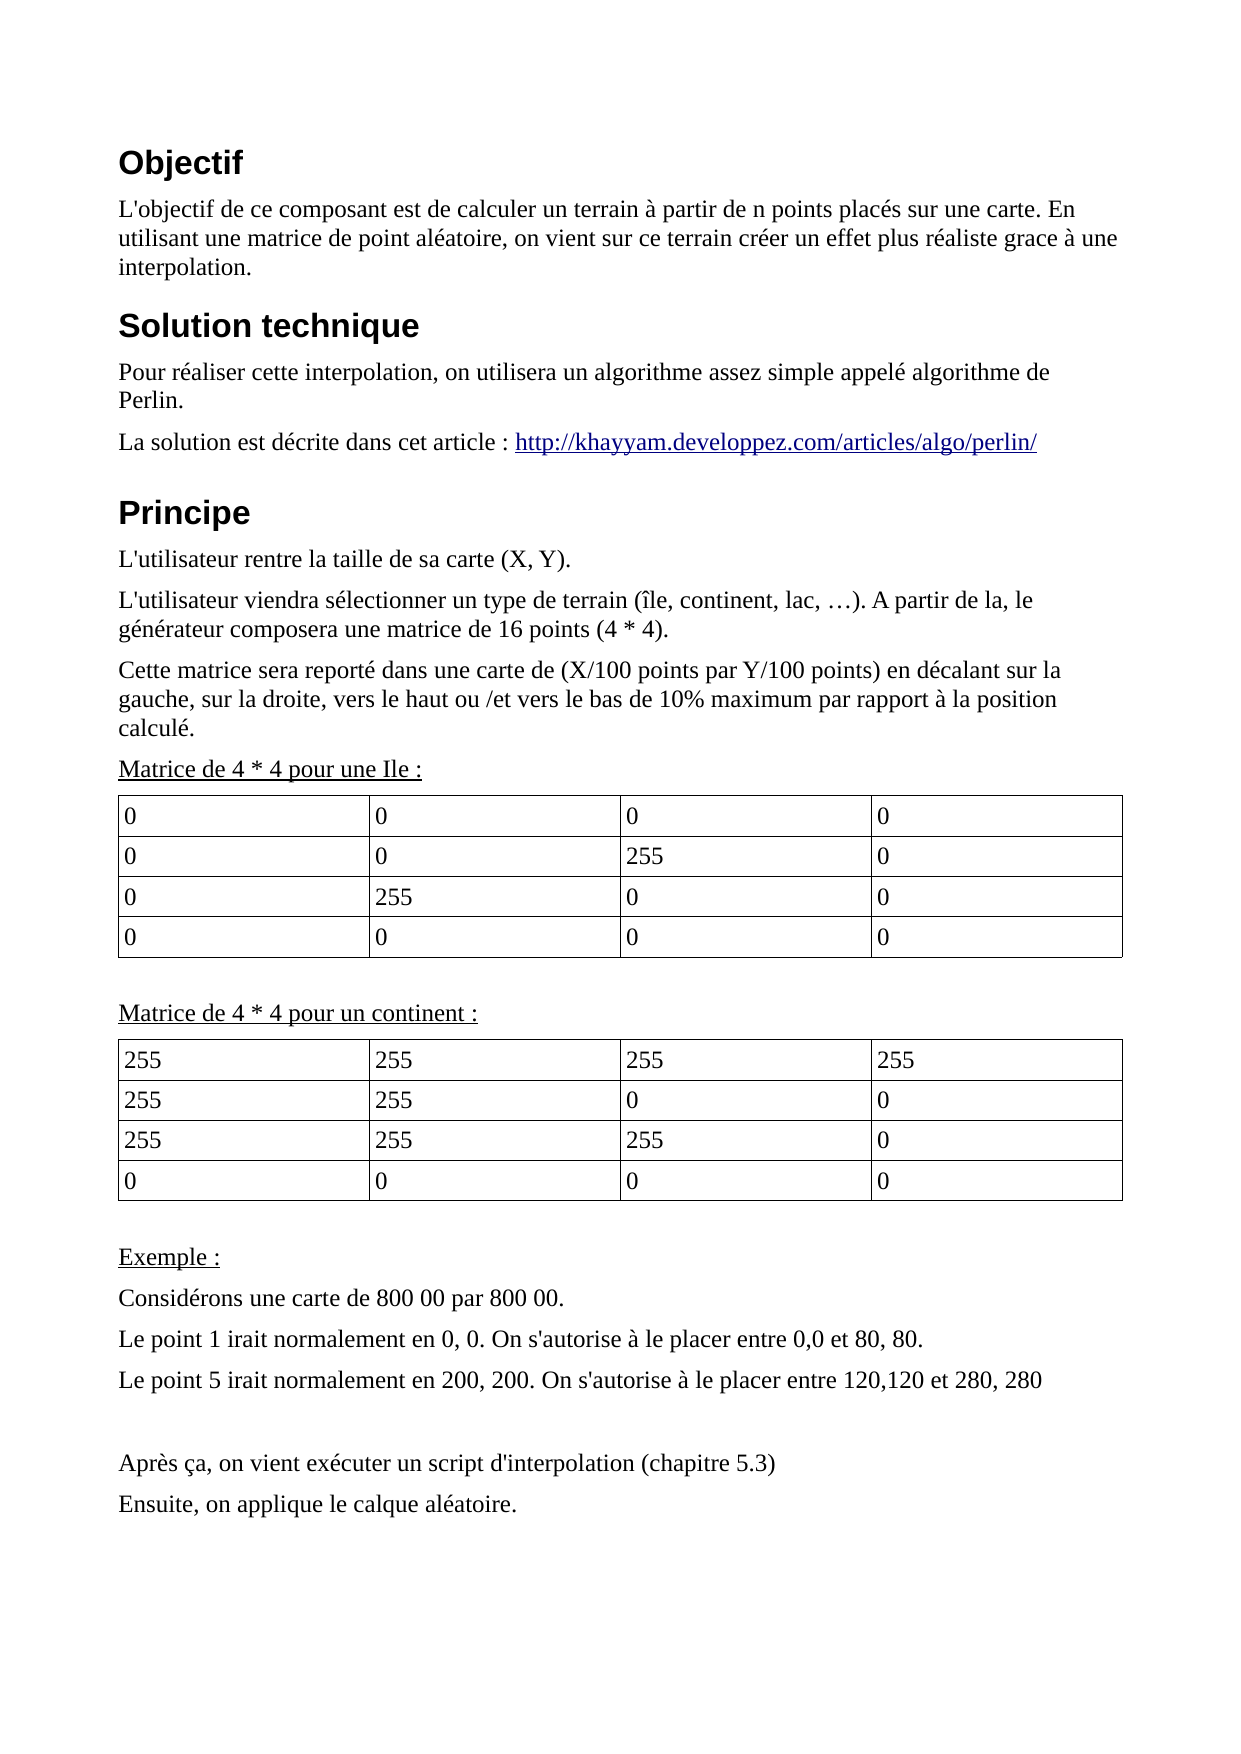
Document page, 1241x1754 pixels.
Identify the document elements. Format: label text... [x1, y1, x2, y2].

text Le point 5 irait normalement en 200, 200. On s'autorise à le placer entre 120,120 et 280, 280 [118, 1366, 1122, 1394]
text Matrice de 4 * 4 pour un continent : [118, 998, 1122, 1027]
table_cell 0 [872, 917, 1122, 957]
table_cell 0 [872, 877, 1122, 916]
table_header 255 [119, 1040, 369, 1079]
table_cell 0 [370, 837, 620, 876]
table_cell 0 [119, 877, 369, 916]
table_cell 255 [119, 1081, 369, 1120]
table_header 255 [621, 1040, 871, 1079]
table_cell 0 [621, 917, 871, 957]
text Après ça, on vient exécuter un script d'interpolation (chapitre 5.3) [118, 1448, 1122, 1477]
table_cell 255 [370, 877, 620, 916]
table_header 255 [872, 1040, 1122, 1079]
table_cell 0 [119, 837, 369, 876]
text L'objectif de ce composant est de calculer un terrain à partir de n points placés sur une carte. En utilisant une matrice de point aléatoire, on vient sur ce terrain créer un effet plus réaliste grace à une interpolation. [118, 194, 1122, 281]
table_cell 0 [370, 1161, 620, 1200]
table_cell 0 [119, 1161, 369, 1200]
table_header 0 [621, 796, 871, 836]
text L'utilisateur viendra sélectionner un type de terrain (île, continent, lac, …). A partir de la, le générateur composera une matrice de 16 points (4 * 4). [118, 585, 1122, 643]
table_cell 0 [621, 877, 871, 916]
text Exemple : [118, 1242, 1122, 1271]
table_cell 0 [872, 837, 1122, 876]
table_cell 255 [370, 1121, 620, 1160]
table_cell 255 [370, 1081, 620, 1120]
table_cell 255 [119, 1121, 369, 1160]
table_header 0 [872, 796, 1122, 836]
subtitle Objectif [118, 143, 1122, 182]
table_header 255 [370, 1040, 620, 1079]
table_cell 0 [872, 1081, 1122, 1120]
table_header 0 [119, 796, 369, 836]
table_header 0 [370, 796, 620, 836]
text Ensuite, on applique le calque aléatoire. [118, 1489, 1122, 1518]
text Cette matrice sera reporté dans une carte de (X/100 points par Y/100 points) en décalant sur la gauche, sur la droite, vers le haut ou /et vers le bas de 10% maximum par rapport à la position calculé. [118, 655, 1122, 742]
table_cell 255 [621, 837, 871, 876]
text Pour réaliser cette interpolation, on utilisera un algorithme assez simple appelé algorithme de Perlin. [118, 357, 1122, 414]
text La solution est décrite dans cet article : http://khayyam.developpez.com/articles/algo/perlin/ [118, 427, 1122, 455]
text Considérons une carte de 800 00 par 800 00. [118, 1283, 1122, 1312]
table_cell 0 [621, 1081, 871, 1120]
subtitle Solution technique [118, 306, 1122, 344]
text Matrice de 4 * 4 pour une Ile : [118, 754, 1122, 783]
table_cell 255 [621, 1121, 871, 1160]
table_cell 0 [621, 1161, 871, 1200]
table_cell 0 [872, 1161, 1122, 1200]
text L'utilisateur rentre la taille de sa carte (X, Y). [118, 544, 1122, 573]
table_cell 0 [370, 917, 620, 957]
subtitle Principe [118, 493, 1122, 532]
table_cell 0 [872, 1121, 1122, 1160]
table_cell 0 [119, 917, 369, 957]
text Le point 1 irait normalement en 0, 0. On s'autorise à le placer entre 0,0 et 80, 80. [118, 1324, 1122, 1353]
